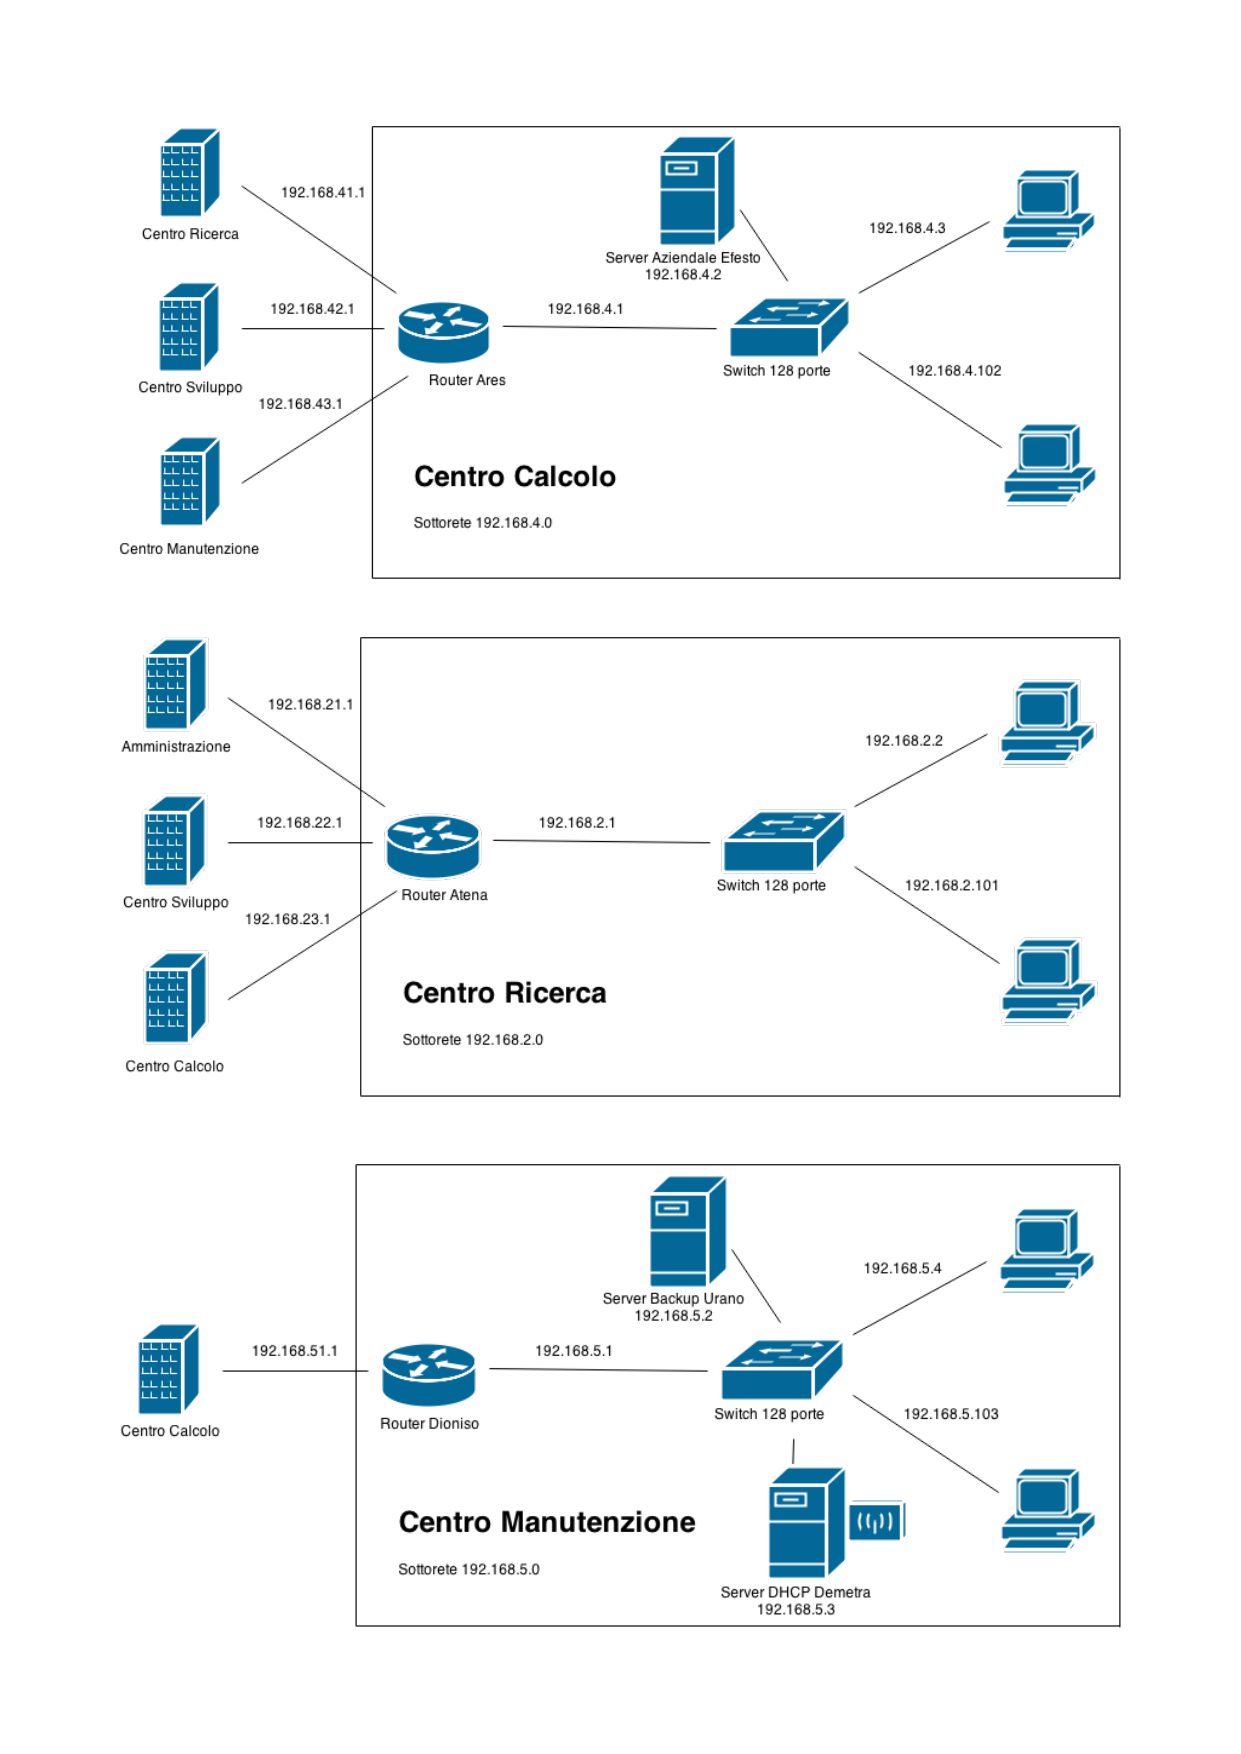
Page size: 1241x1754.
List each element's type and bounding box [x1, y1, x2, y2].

picture [118, 636, 1123, 1104]
picture [118, 126, 1123, 586]
picture [118, 1163, 1123, 1634]
